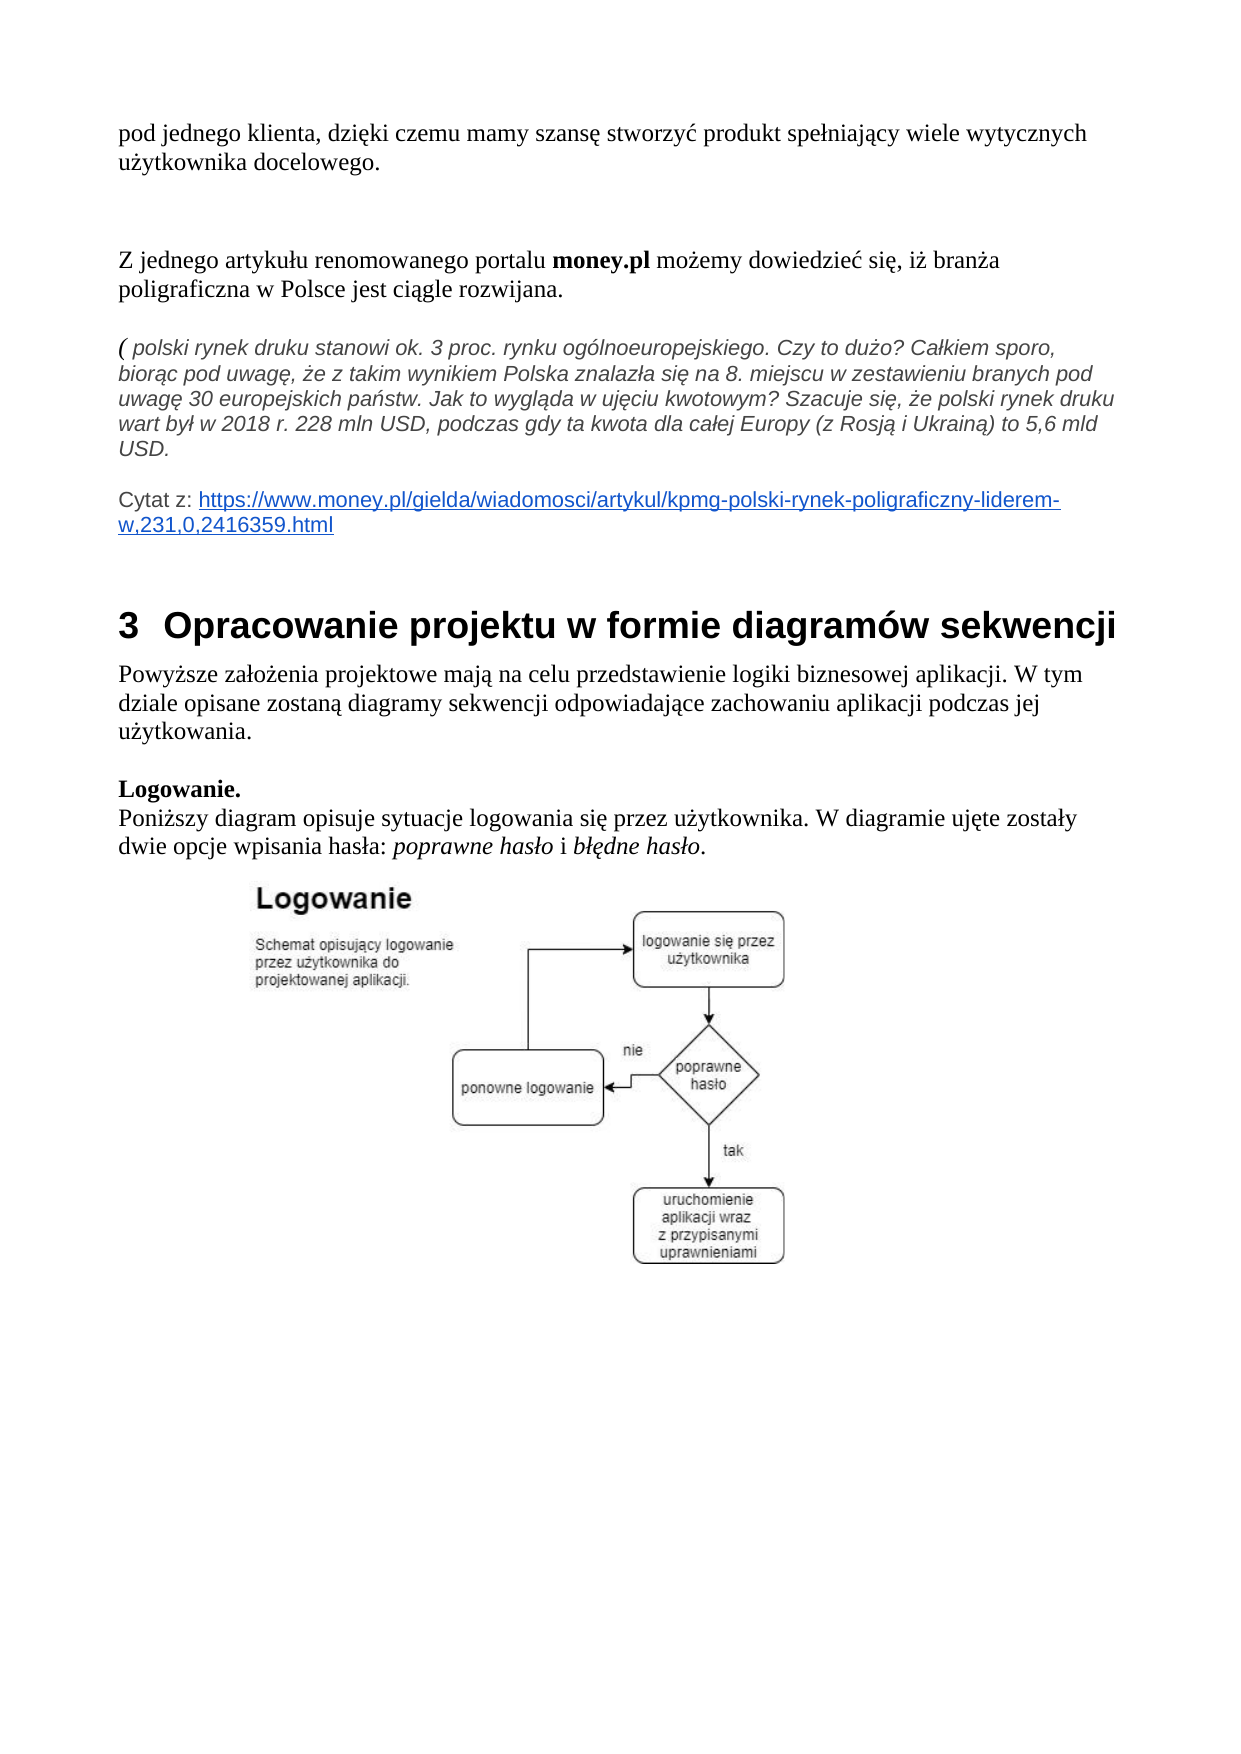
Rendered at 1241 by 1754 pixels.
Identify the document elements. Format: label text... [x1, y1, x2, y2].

text Z jednego artykułu renomowanego portalu money.pl możemy dowiedzieć się, iż branża poligraficzna w Polsce jest ciągle rozwijana. ( polski rynek druku stanowi ok. 3 proc. rynku ogólnoeuropejskiego. Czy to dużo? Całkiem sporo, biorąc pod uwagę, że z takim wynikiem Polska znalazła się na 8. miejscu w zestawieniu branych pod uwagę 30 europejskich państw. Jak to wygląda w ujęciu kwotowym? Szacuje się, że polski rynek druku wart był w 2018 r. 228 mln USD, podczas gdy ta kwota dla całej Europy (z Rosją i Ukrainą) to 5,6 mld USD. Cytat z: https://www.money.pl/gielda/wiadomosci/artykul/kpmg-polski-rynek-poligraficzny-liderem-w,231,0,2416359.html [118, 246, 1122, 537]
text pod jednego klienta, dzięki czemu mamy szansę stworzyć produkt spełniający wiele wytycznych użytkownika docelowego. [118, 118, 1122, 233]
text Powyższe założenia projektowe mają na celu przedstawienie logiki biznesowej aplikacji. W tym dziale opisane zostaną diagramy sekwencji odpowiadające zachowaniu aplikacji podczas jej użytkowania. [118, 659, 1122, 745]
subtitle Opracowanie projektu w formie diagramów sekwencji [118, 603, 1122, 646]
text Poniższy diagram opisuje sytuacje logowania się przez użytkownika. W diagramie ujęte zostały dwie opcje wpisania hasła: poprawne hasło i błędne hasło. [118, 803, 1122, 860]
picture [249, 861, 785, 1264]
text Logowanie. [118, 774, 1122, 803]
